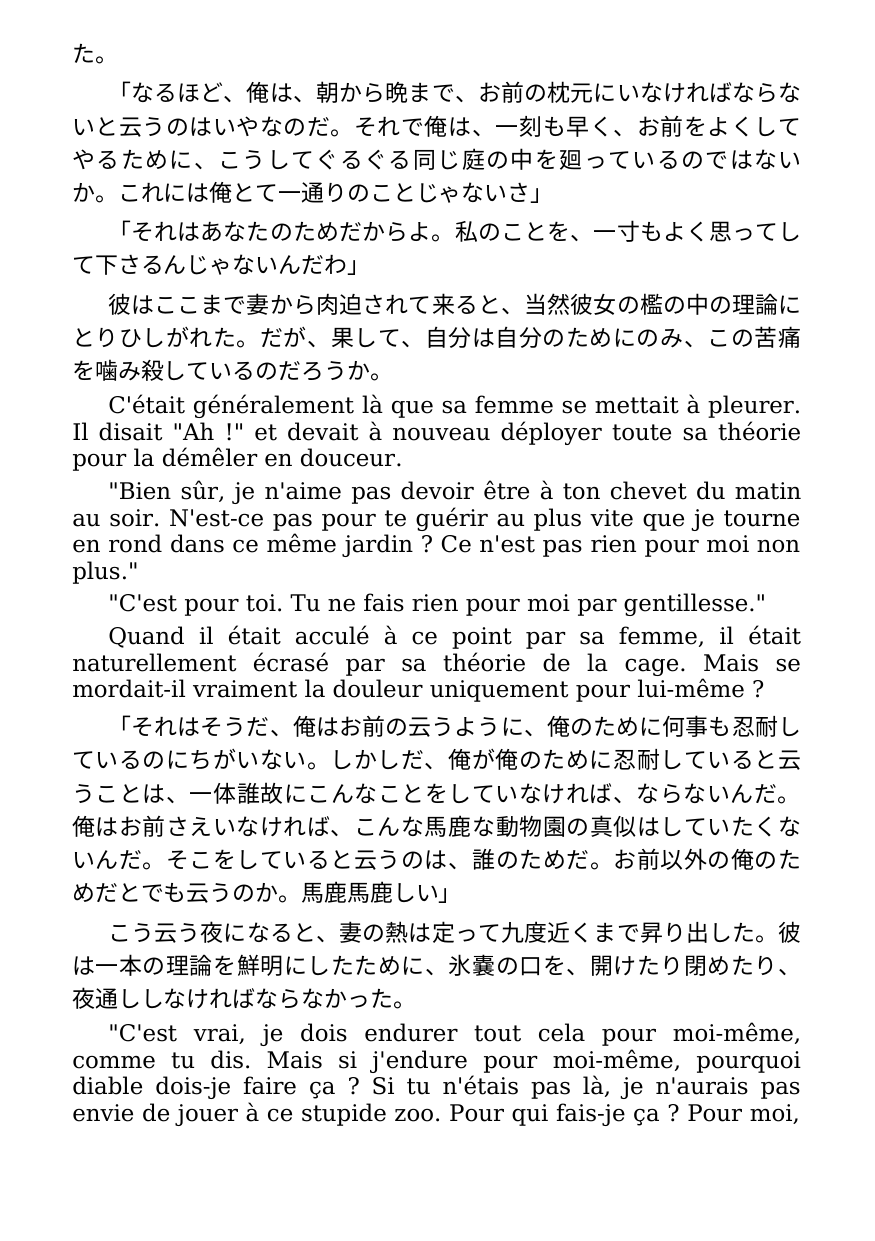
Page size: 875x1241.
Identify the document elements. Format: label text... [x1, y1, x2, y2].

text 「それはあなたのためだからよ。私のことを、一寸もよく思ってして下さるんじゃないんだわ」 [72, 214, 802, 281]
text Quand il était acculé à ce point par sa femme, il était naturellement écrasé par sa théorie de la cage. Mais se mordait-il vraiment la douleur uniquement pour lui-même ? [72, 623, 802, 703]
text 彼はここまで妻から肉迫されて来ると、当然彼女の檻の中の理論にとりひしがれた。だが、果して、自分は自分のためにのみ、この苦痛を噛み殺しているのだろうか。 [72, 286, 802, 386]
text "C'est pour toi. Tu ne fais rien pour moi par gentillesse." [72, 591, 802, 617]
text "C'est vrai, je dois endurer tout cela pour moi-même, comme tu dis. Mais si j'endure pour moi-même, pourquoi diable dois-je faire ça ? Si tu n'étais pas là, je n'aurais pas envie de jouer à ce stupide zoo. Pour qui fais-je ça ? Pour moi, [72, 1020, 802, 1127]
text こう云う夜になると、妻の熱は定って九度近くまで昇り出した。彼は一本の理論を鮮明にしたために、氷嚢の口を、開けたり閉めたり、夜通ししなければならなかった。 [72, 914, 802, 1014]
text C'était généralement là que sa femme se mettait à pleurer. Il disait "Ah !" et devait à nouveau déployer toute sa théorie pour la démêler en douceur. [72, 392, 802, 472]
text 「それはそうだ、俺はお前の云うように、俺のために何事も忍耐しているのにちがいない。しかしだ、俺が俺のために忍耐していると云うことは、一体誰故にこんなことをしていなければ、ならないんだ。俺はお前さえいなければ、こんな馬鹿な動物園の真似はしていたくないんだ。そこをしていると云うのは、誰のためだ。お前以外の俺のためだとでも云うのか。馬鹿馬鹿しい」 [72, 709, 802, 908]
text 「なるほど、俺は、朝から晩まで、お前の枕元にいなければならないと云うのはいやなのだ。それで俺は、一刻も早く、お前をよくしてやるために、こうしてぐるぐる同じ庭の中を廻っているのではないか。これには俺とて一通りのことじゃないさ」 [72, 75, 802, 208]
text "Bien sûr, je n'aime pas devoir être à ton chevet du matin au soir. N'est-ce pas pour te guérir au plus vite que je tourne en rond dans ce même jardin ? Ce n'est pas rien pour moi non plus." [72, 478, 802, 585]
text た。 [72, 36, 802, 69]
